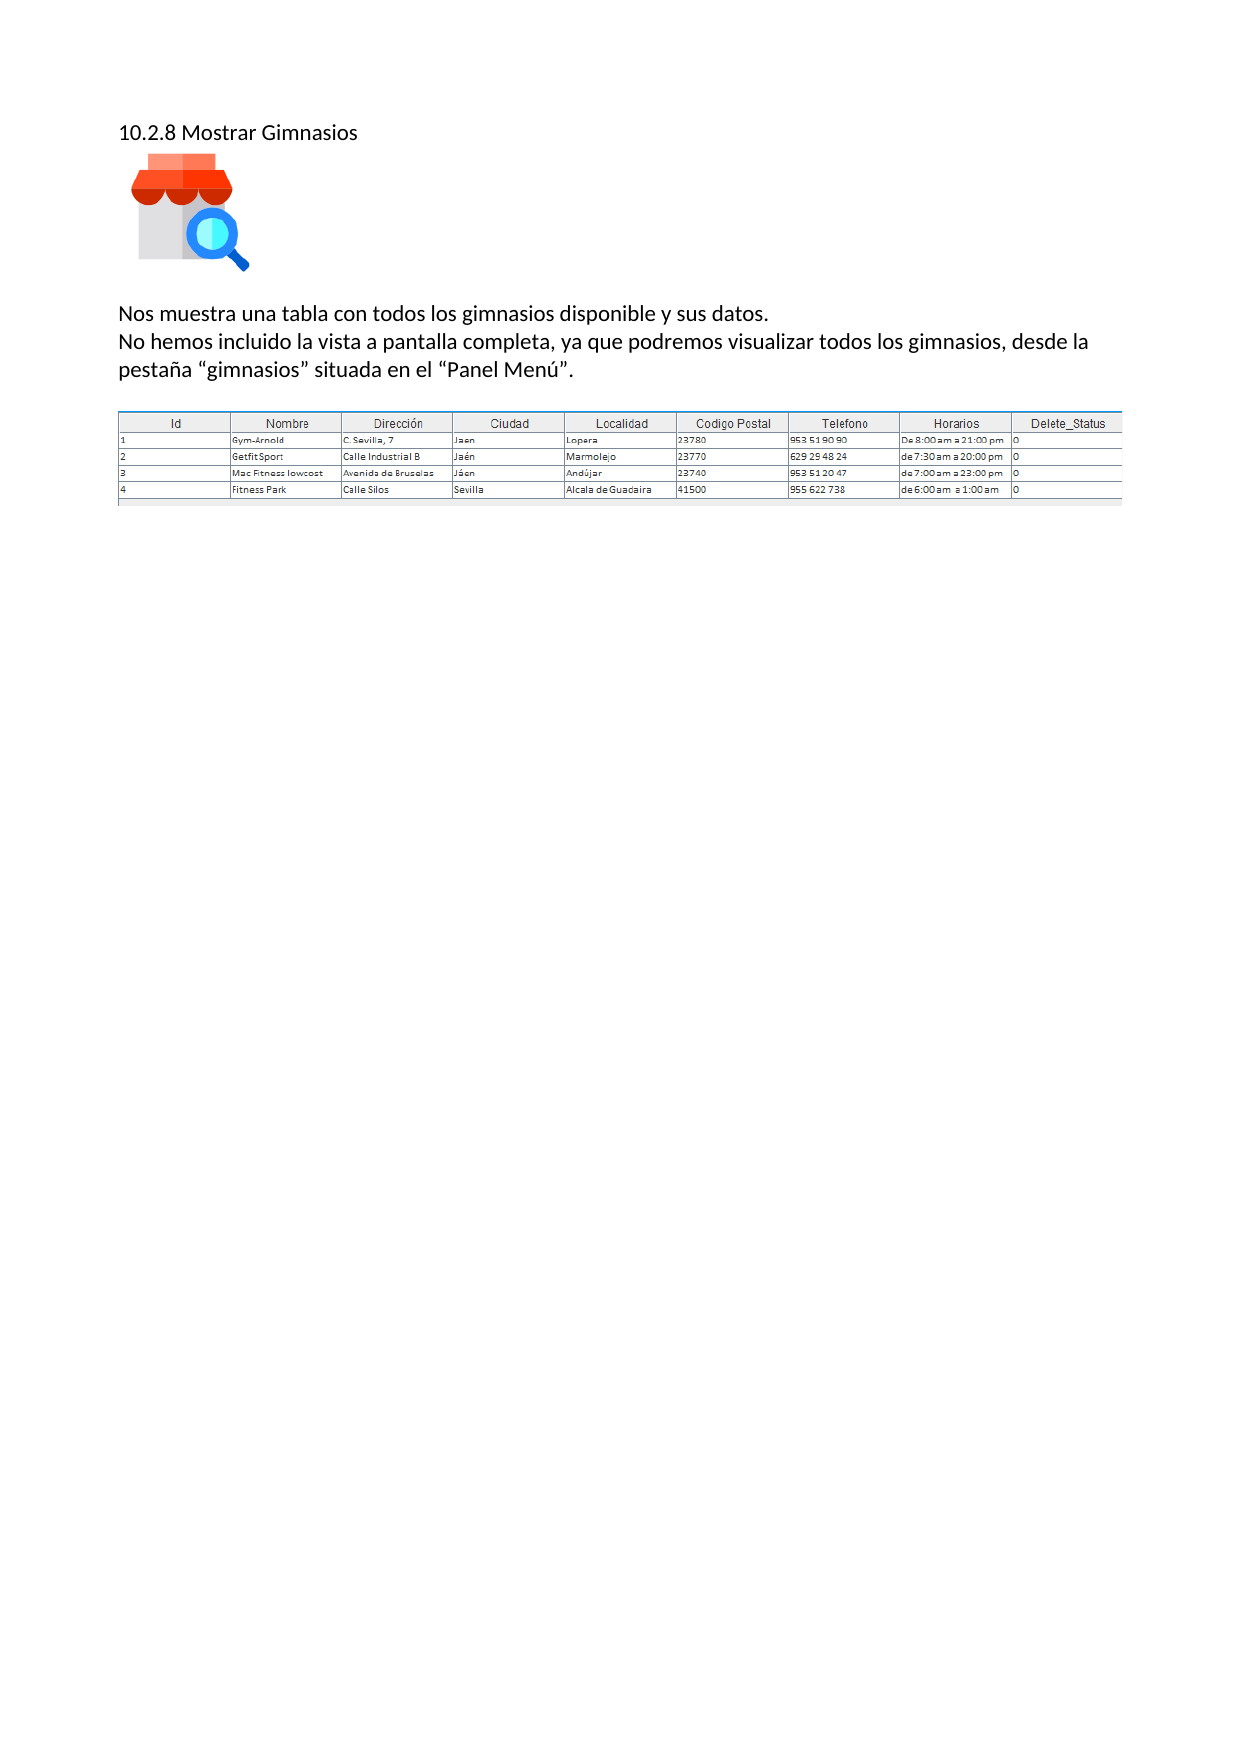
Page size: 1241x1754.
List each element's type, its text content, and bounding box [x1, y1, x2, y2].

text 10.2.8 Mostrar Gimnasios [118, 118, 1122, 146]
text Nos muestra una tabla con todos los gimnasios disponible y sus datos. [118, 299, 1122, 327]
picture [118, 411, 1123, 506]
text No hemos incluido la vista a pantalla completa, ya que podremos visualizar todos los gimnasios, desde la pestaña “gimnasios” situada en el “Panel Menú”. [118, 327, 1122, 383]
picture [131, 153, 250, 272]
